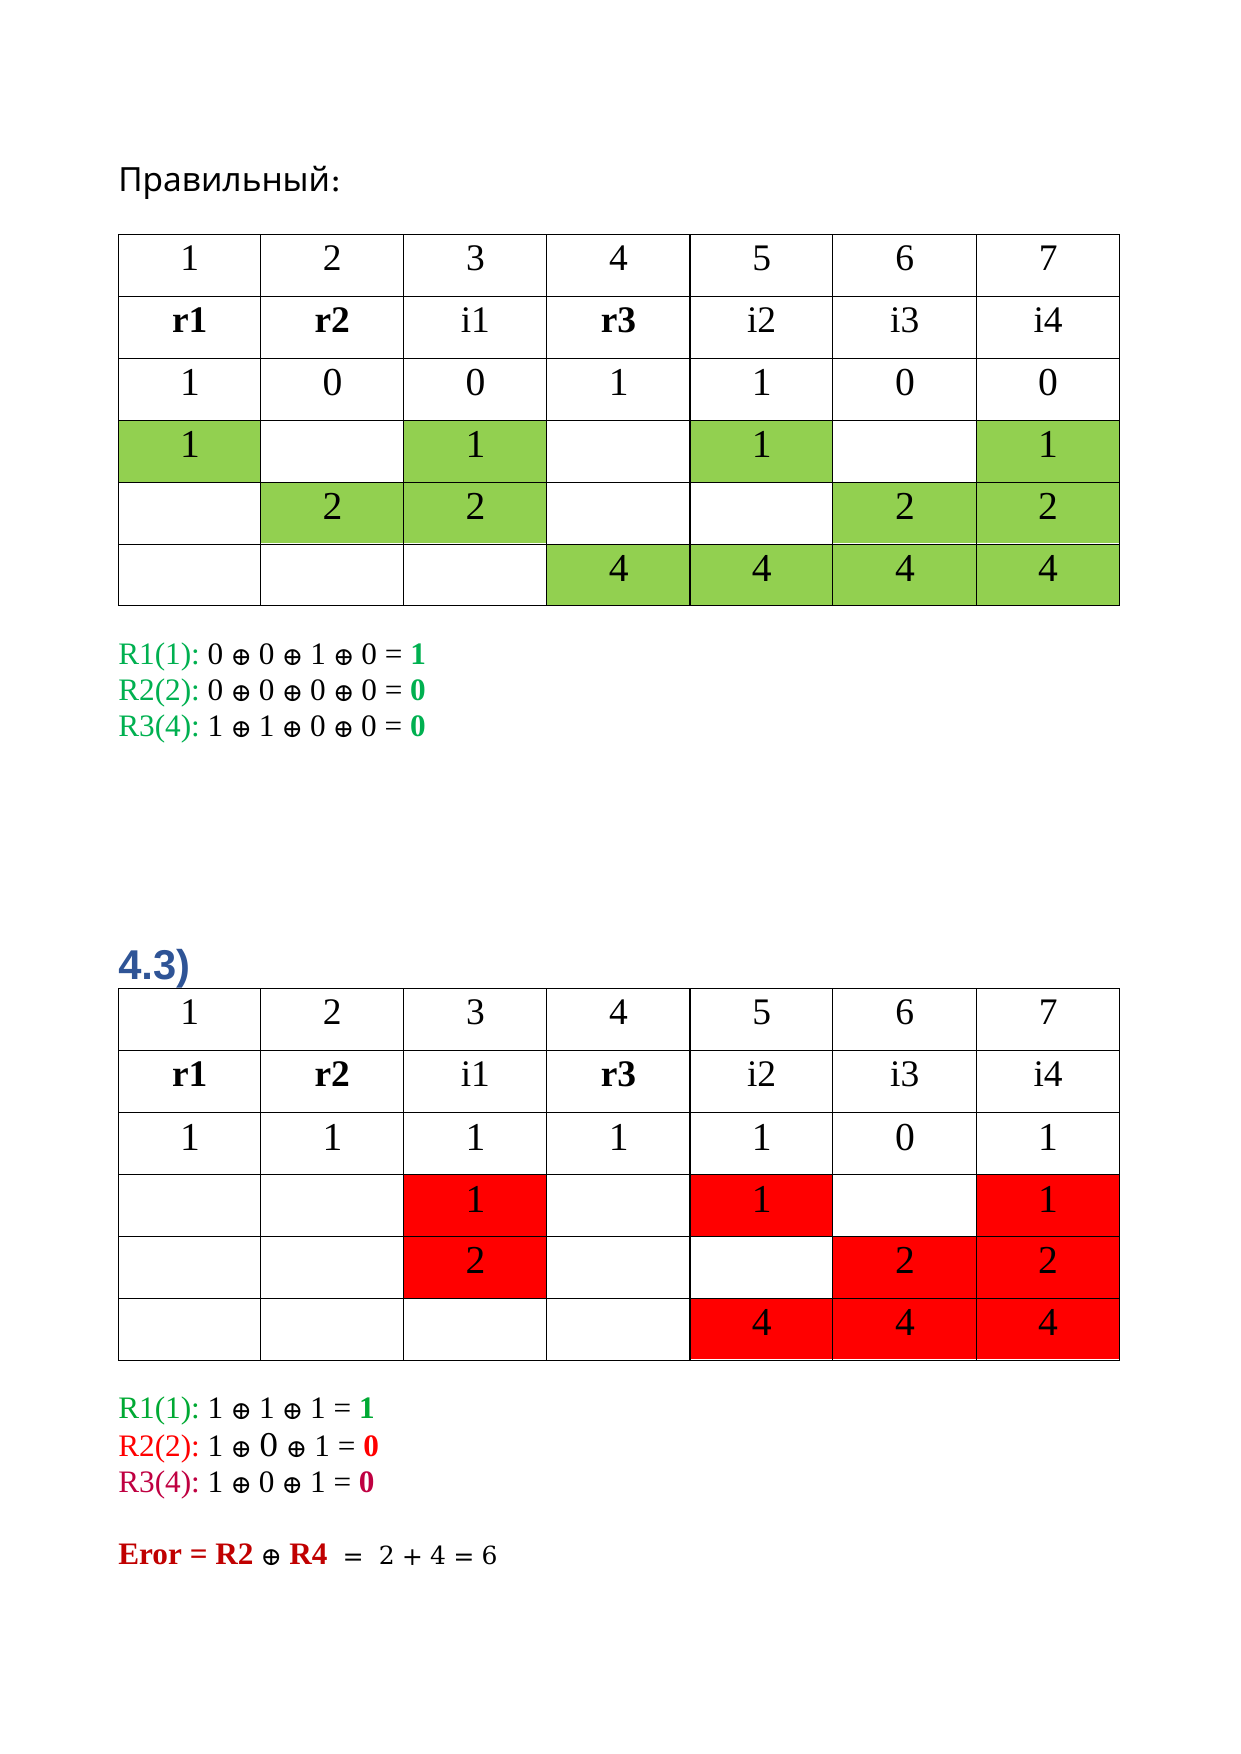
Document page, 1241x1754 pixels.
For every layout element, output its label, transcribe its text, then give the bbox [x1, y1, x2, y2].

table_cell r1 [119, 1051, 260, 1112]
table_cell 1 [691, 359, 832, 420]
table_cell 0 [833, 1113, 976, 1174]
table_cell 1 [119, 421, 260, 482]
table_header 2 [261, 989, 403, 1050]
table_cell [547, 421, 689, 482]
table_cell 0 [833, 359, 976, 420]
text Eror = R2 ⊕ R4 = 2 + 4 = 6 [118, 1535, 1122, 1571]
table_cell [547, 483, 689, 543]
table_cell 1 [691, 1175, 832, 1236]
table_header 7 [977, 235, 1119, 296]
table_cell [547, 1237, 689, 1298]
table_header 4 [547, 989, 689, 1050]
table_header 1 [119, 989, 260, 1050]
text R2(2): 1 ⊕ 0 ⊕ 1 = 0 [118, 1425, 1122, 1463]
table_cell r2 [261, 1051, 403, 1112]
table_cell 4 [833, 545, 976, 605]
table_cell 2 [833, 483, 976, 543]
table_cell i1 [404, 1051, 546, 1112]
text R3(4): 1 ⊕ 0 ⊕ 1 = 0 [118, 1463, 1122, 1499]
table_header 5 [691, 235, 832, 296]
table_cell 2 [404, 1237, 546, 1298]
table_cell 1 [977, 421, 1119, 482]
table_cell [261, 1237, 403, 1298]
table_cell 1 [547, 359, 689, 420]
table_cell i4 [977, 1051, 1119, 1112]
table_cell r1 [119, 297, 260, 358]
table_cell 4 [833, 1299, 976, 1359]
table_cell 4 [691, 1299, 832, 1359]
table_cell 0 [404, 359, 546, 420]
table_cell 2 [977, 1237, 1119, 1298]
table_header 6 [833, 235, 976, 296]
table_cell 1 [119, 359, 260, 420]
table_header 5 [691, 989, 832, 1050]
table_cell i2 [691, 1051, 832, 1112]
table_header 3 [404, 235, 546, 296]
table_cell [547, 1175, 689, 1236]
table_cell 1 [691, 1113, 832, 1174]
table_cell 1 [977, 1175, 1119, 1236]
subtitle 4.3) [118, 940, 1122, 988]
text R3(4): 1 ⊕ 1 ⊕ 0 ⊕ 0 = 0 [118, 707, 1122, 743]
table_cell [261, 421, 403, 482]
text R1(1): 1 ⊕ 1 ⊕ 1 = 1 [118, 1389, 1122, 1425]
table_cell i3 [833, 1051, 976, 1112]
table_cell [261, 1175, 403, 1236]
table_header 2 [261, 235, 403, 296]
table_cell i4 [977, 297, 1119, 358]
table_cell 1 [977, 1113, 1119, 1174]
table_cell 1 [404, 421, 546, 482]
table_cell [404, 1299, 546, 1359]
table_header 6 [833, 989, 976, 1050]
table_cell [833, 421, 976, 482]
table_cell i3 [833, 297, 976, 358]
table_cell 4 [547, 545, 689, 605]
table_header 3 [404, 989, 546, 1050]
table_cell [119, 1237, 260, 1298]
table_cell [119, 483, 260, 543]
table_cell r3 [547, 297, 689, 358]
table_cell 1 [404, 1175, 546, 1236]
table_cell r3 [547, 1051, 689, 1112]
table_cell 4 [977, 1299, 1119, 1359]
table_cell 1 [261, 1113, 403, 1174]
table_cell 1 [691, 421, 832, 482]
table_cell [261, 1299, 403, 1359]
table_cell 2 [977, 483, 1119, 543]
table_cell 1 [547, 1113, 689, 1174]
table_cell [261, 545, 403, 605]
table_cell 1 [404, 1113, 546, 1174]
text R1(1): 0 ⊕ 0 ⊕ 1 ⊕ 0 = 1 [118, 635, 1122, 671]
table_cell [547, 1299, 689, 1359]
table_cell i2 [691, 297, 832, 358]
table_cell 2 [404, 483, 546, 543]
table_cell [691, 1237, 832, 1298]
table_cell 0 [977, 359, 1119, 420]
text Правильный: [118, 158, 1122, 198]
table_cell [833, 1175, 976, 1236]
table_cell r2 [261, 297, 403, 358]
table_cell [119, 1299, 260, 1359]
table_cell [404, 545, 546, 605]
table_cell [691, 483, 832, 543]
table_header 4 [547, 235, 689, 296]
table_cell 4 [977, 545, 1119, 605]
table_cell 2 [833, 1237, 976, 1298]
table_cell i1 [404, 297, 546, 358]
table_header 1 [119, 235, 260, 296]
table_cell 0 [261, 359, 403, 420]
table_header 7 [977, 989, 1119, 1050]
table_cell [119, 545, 260, 605]
table_cell 1 [119, 1113, 260, 1174]
table_cell 4 [691, 545, 832, 605]
table_cell 2 [261, 483, 403, 543]
table_cell [119, 1175, 260, 1236]
text R2(2): 0 ⊕ 0 ⊕ 0 ⊕ 0 = 0 [118, 671, 1122, 707]
